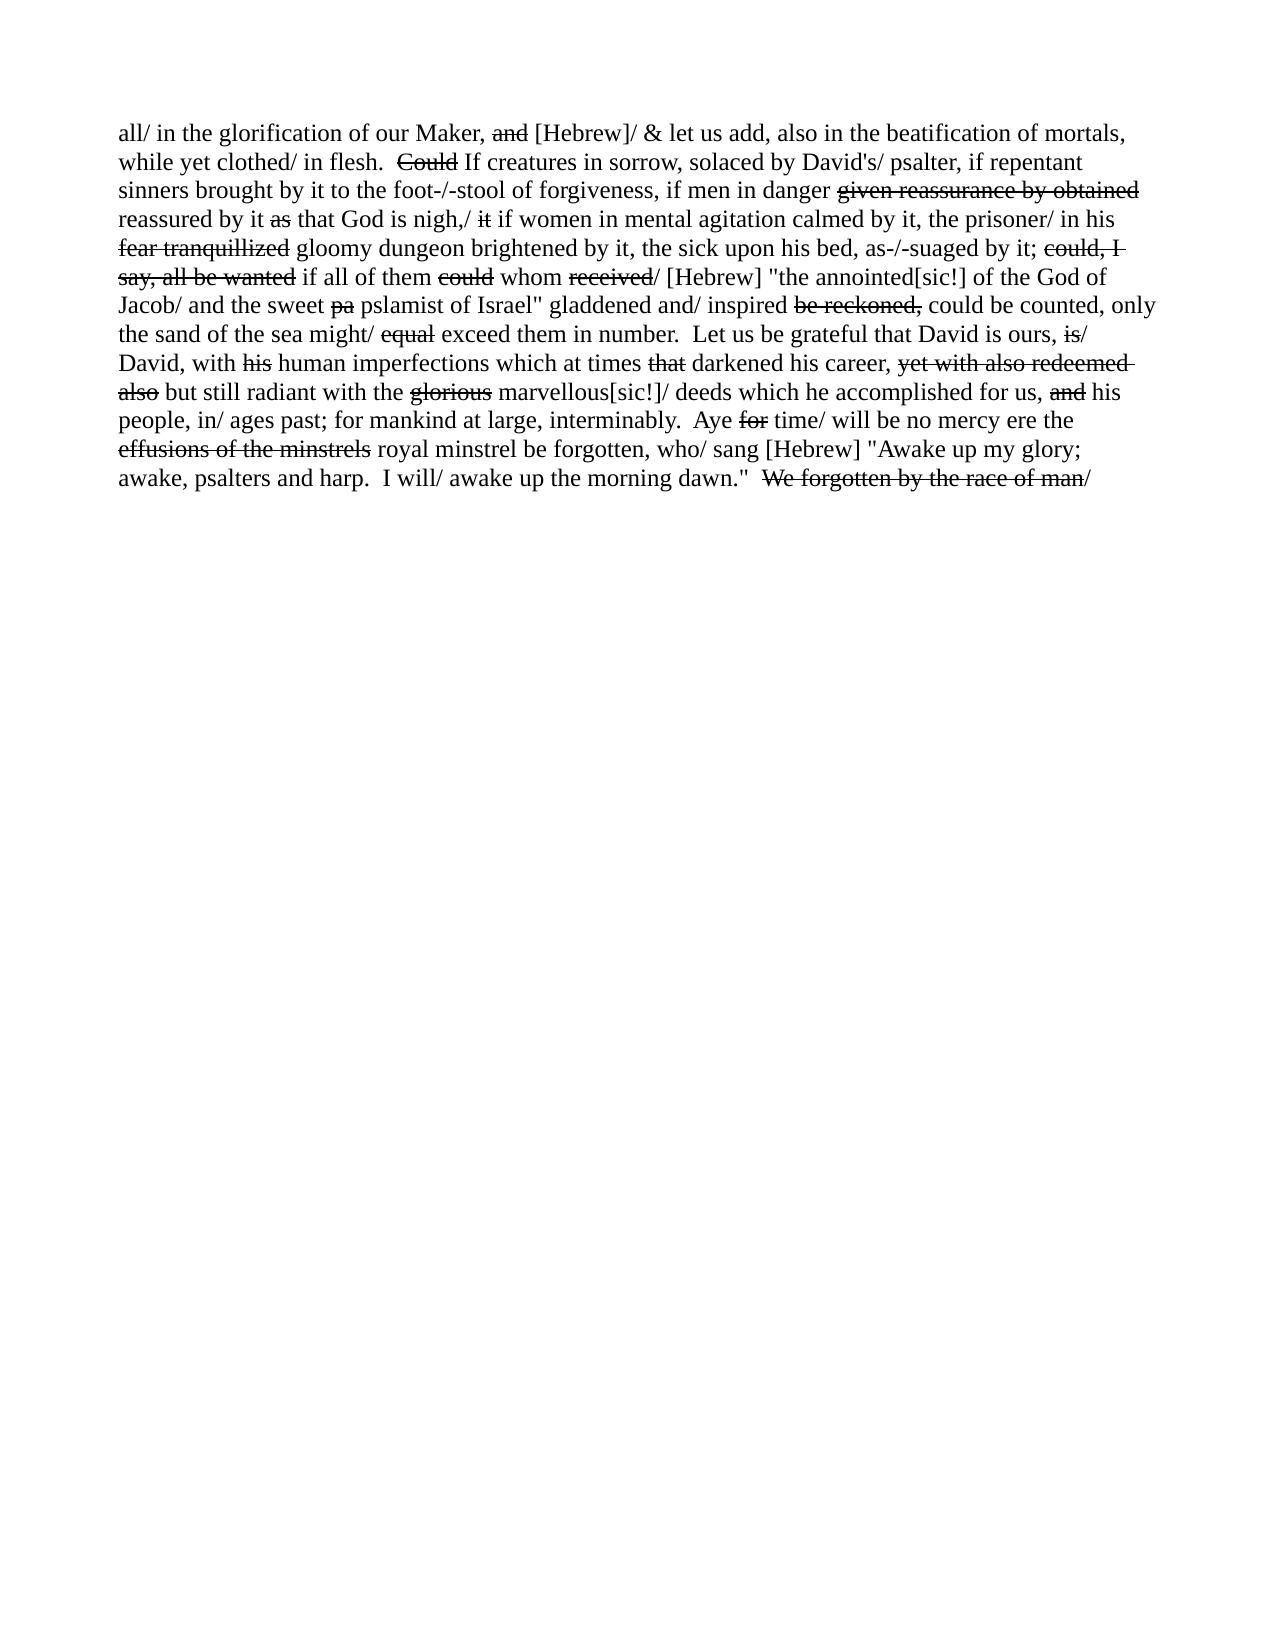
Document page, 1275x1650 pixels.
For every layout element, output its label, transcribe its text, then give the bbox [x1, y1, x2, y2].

text all/ in the glorification of our Maker, and [Hebrew]/ & let us add, also in the beatification of mortals, while yet clothed/ in flesh. Could If creatures in sorrow, solaced by David's/ psalter, if repentant sinners brought by it to the foot-/-stool of forgiveness, if men in danger given reassurance by obtained reassured by it as that God is nigh,/ it if women in mental agitation calmed by it, the prisoner/ in his fear tranquillized gloomy dungeon brightened by it, the sick upon his bed, as-/-suaged by it; could, I say, all be wanted if all of them could whom received/ [Hebrew] "the annointed[sic!] of the God of Jacob/ and the sweet pa pslamist of Israel" gladdened and/ inspired be reckoned, could be counted, only the sand of the sea might/ equal exceed them in number. Let us be grateful that David is ours, is/ David, with his human imperfections which at times that darkened his career, yet with also redeemed also but still radiant with the glorious marvellous[sic!]/ deeds which he accomplished for us, and his people, in/ ages past; for mankind at large, interminably. Aye for time/ will be no mercy ere the effusions of the minstrels royal minstrel be forgotten, who/ sang [Hebrew] "Awake up my glory; awake, psalters and harp. I will/ awake up the morning dawn." We forgotten by the race of man/ [118, 118, 1157, 492]
